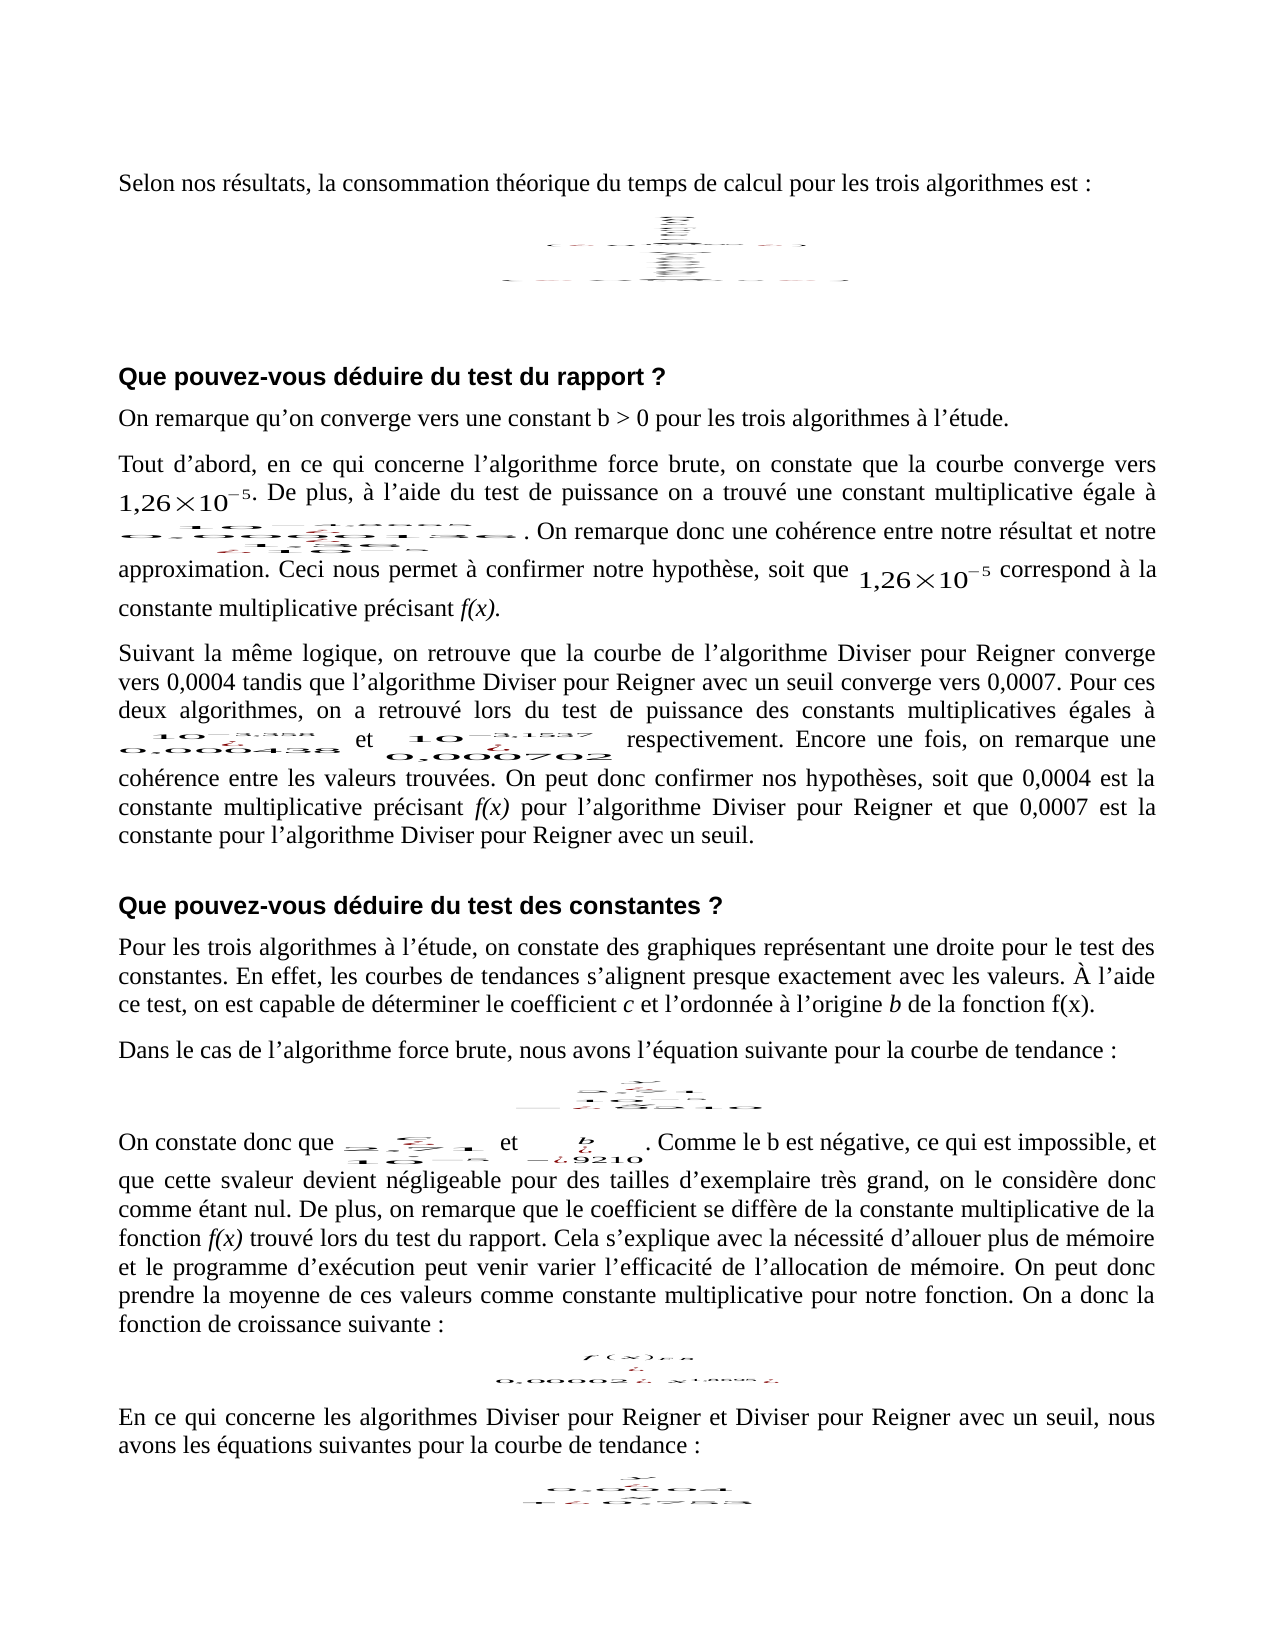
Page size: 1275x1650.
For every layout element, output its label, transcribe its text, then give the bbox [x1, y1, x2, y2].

text Tout d’abord, en ce qui concerne l’algorithme force brute, on constate que la courbe converge vers . De plus, à l’aide du test de puissance on a trouvé une constant multiplicative égale à . On remarque donc une cohérence entre notre résultat et notre approximation. Ceci nous permet à confirmer notre hypothèse, soit que correspond à la constante multiplicative précisant f(x). [118, 449, 1157, 621]
text Suivant la même logique, on retrouve que la courbe de l’algorithme Diviser pour Reigner converge vers 0,0004 tandis que l’algorithme Diviser pour Reigner avec un seuil converge vers 0,0007. Pour ces deux algorithmes, on a retrouvé lors du test de puissance des constants multiplicatives égales à et respectivement. Encore une fois, on remarque une cohérence entre les valeurs trouvées. On peut donc confirmer nos hypothèses, soit que 0,0004 est la constante multiplicative précisant f(x) pour l’algorithme Diviser pour Reigner et que 0,0007 est la constante pour l’algorithme Diviser pour Reigner avec un seuil. [118, 638, 1157, 849]
text Dans le cas de l’algorithme force brute, nous avons l’équation suivante pour la courbe de tendance : [118, 1035, 1157, 1064]
text En ce qui concerne les algorithmes Diviser pour Reigner et Diviser pour Reigner avec un seuil, nous avons les équations suivantes pour la courbe de tendance : [118, 1402, 1157, 1459]
subtitle Que pouvez-vous déduire du test des constantes ? [118, 891, 1157, 919]
text Pour les trois algorithmes à l’étude, on constate des graphiques représentant une droite pour le test des constantes. En effet, les courbes de tendances s’alignent presque exactement avec les valeurs. À l’aide ce test, on est capable de déterminer le coefficient c et l’ordonnée à l’origine b de la fonction f(x). [118, 932, 1157, 1018]
text Selon nos résultats, la consommation théorique du temps de calcul pour les trois algorithmes est : [118, 168, 1157, 196]
text On constate donc que et . Comme le b est négative, ce qui est impossible, et que cette svaleur devient négligeable pour des tailles d’exemplaire très grand, on le considère donc comme étant nul. De plus, on remarque que le coefficient se diffère de la constante multiplicative de la fonction f(x) trouvé lors du test du rapport. Cela s’explique avec la nécessité d’allouer plus de mémoire et le programme d’exécution peut venir varier l’efficacité de l’allocation de mémoire. On peut donc prendre la moyenne de ces valeurs comme constante multiplicative pour notre fonction. On a donc la fonction de croissance suivante : [118, 1127, 1157, 1338]
text On remarque qu’on converge vers une constant b > 0 pour les trois algorithmes à l’étude. [118, 403, 1157, 432]
subtitle Que pouvez-vous déduire du test du rapport ? [118, 362, 1157, 391]
